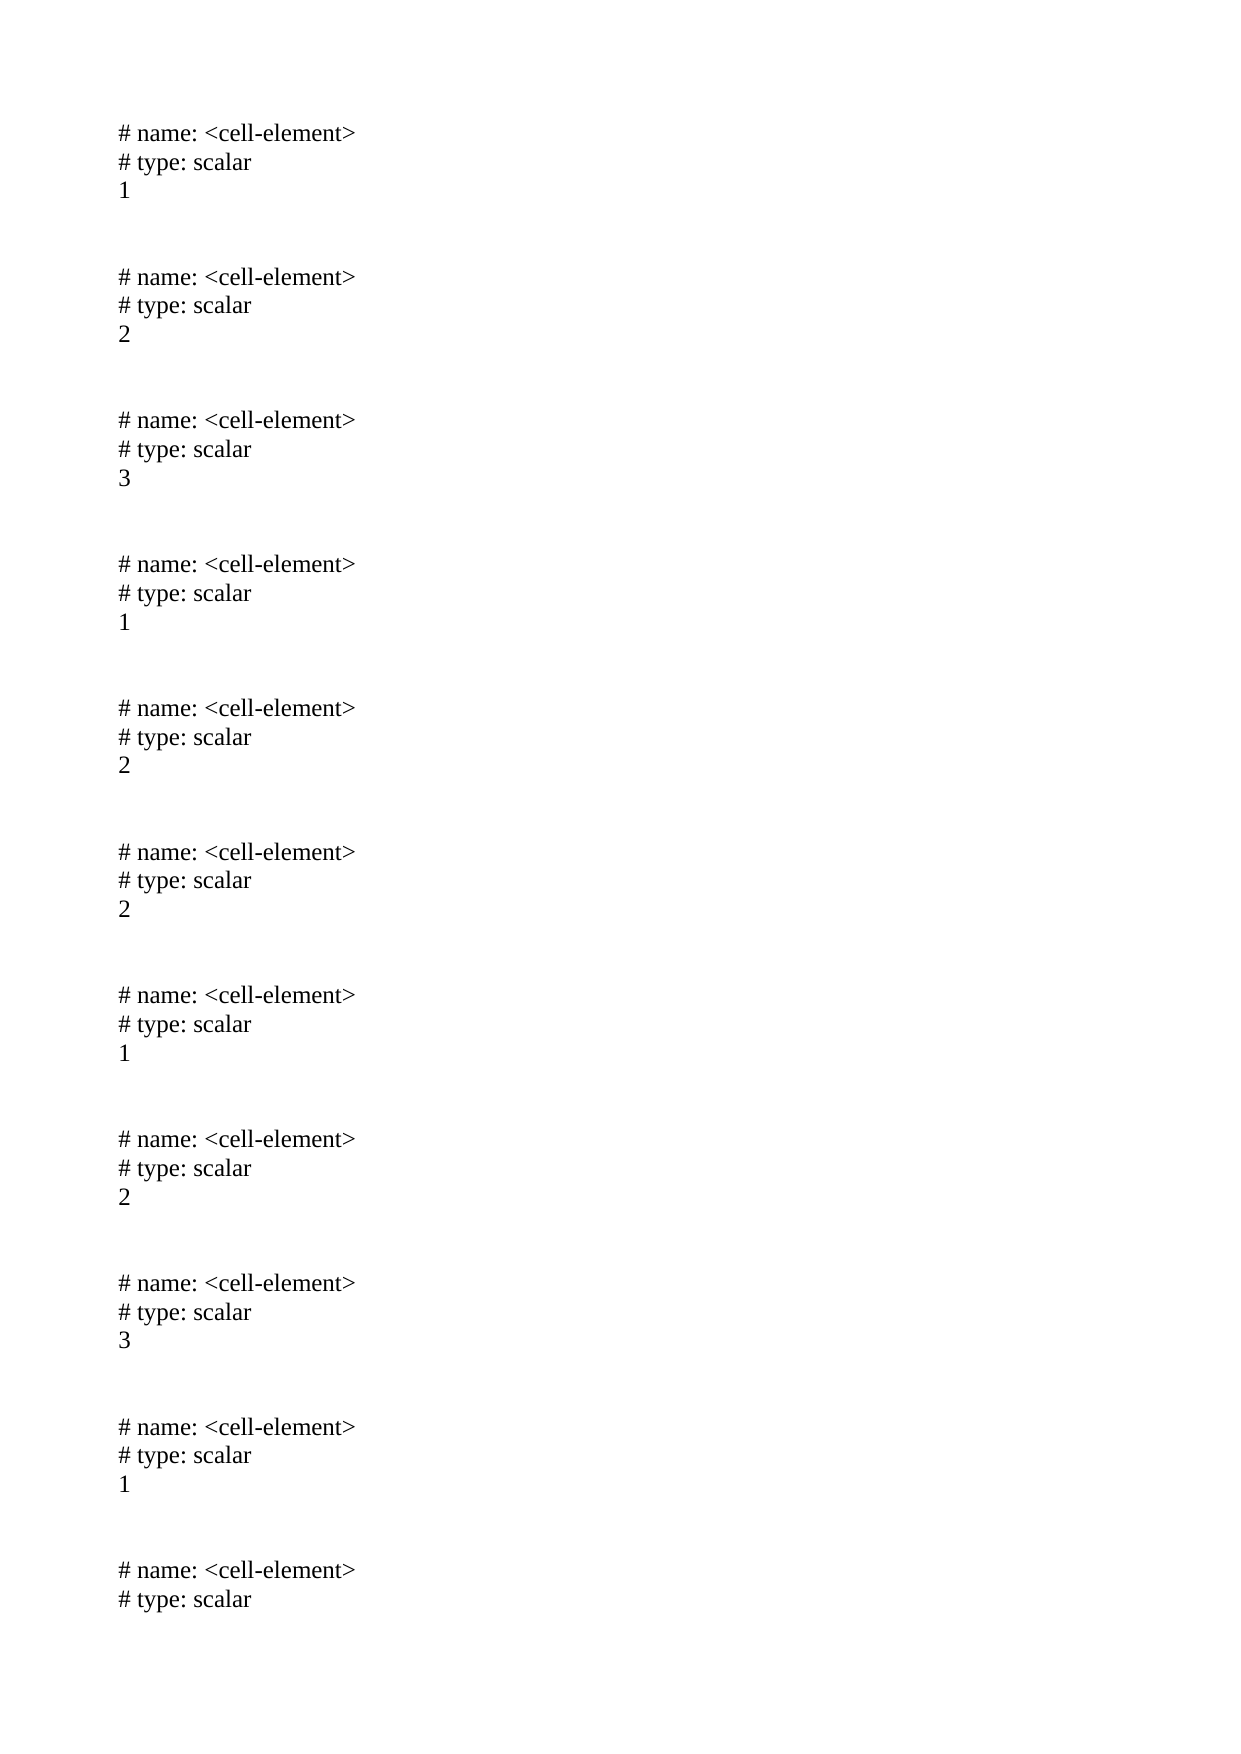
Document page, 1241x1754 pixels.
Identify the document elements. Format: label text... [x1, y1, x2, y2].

text # type: scalar [118, 866, 1122, 894]
text # type: scalar [118, 722, 1122, 751]
text 2 [118, 1182, 1122, 1211]
text # name: <cell-element> [118, 406, 1122, 434]
text # type: scalar [118, 434, 1122, 463]
text 2 [118, 894, 1122, 923]
text # name: <cell-element> [118, 1268, 1122, 1297]
text # type: scalar [118, 1009, 1122, 1038]
text 3 [118, 463, 1122, 492]
text # name: <cell-element> [118, 981, 1122, 1009]
text # name: <cell-element> [118, 693, 1122, 722]
text # type: scalar [118, 291, 1122, 319]
text # name: <cell-element> [118, 262, 1122, 291]
text # type: scalar [118, 1297, 1122, 1326]
text # type: scalar [118, 147, 1122, 176]
text # name: <cell-element> [118, 118, 1122, 147]
text # name: <cell-element> [118, 549, 1122, 578]
text 2 [118, 751, 1122, 779]
text 1 [118, 1469, 1122, 1498]
text # name: <cell-element> [118, 837, 1122, 866]
text # name: <cell-element> [118, 1124, 1122, 1153]
text # name: <cell-element> [118, 1412, 1122, 1441]
text # name: <cell-element> [118, 1556, 1122, 1584]
text 2 [118, 319, 1122, 348]
text 1 [118, 1038, 1122, 1067]
text # type: scalar [118, 1584, 1122, 1613]
text # type: scalar [118, 1153, 1122, 1182]
text # type: scalar [118, 1441, 1122, 1469]
text # type: scalar [118, 578, 1122, 607]
text 3 [118, 1326, 1122, 1354]
text 1 [118, 607, 1122, 636]
text 1 [118, 176, 1122, 204]
